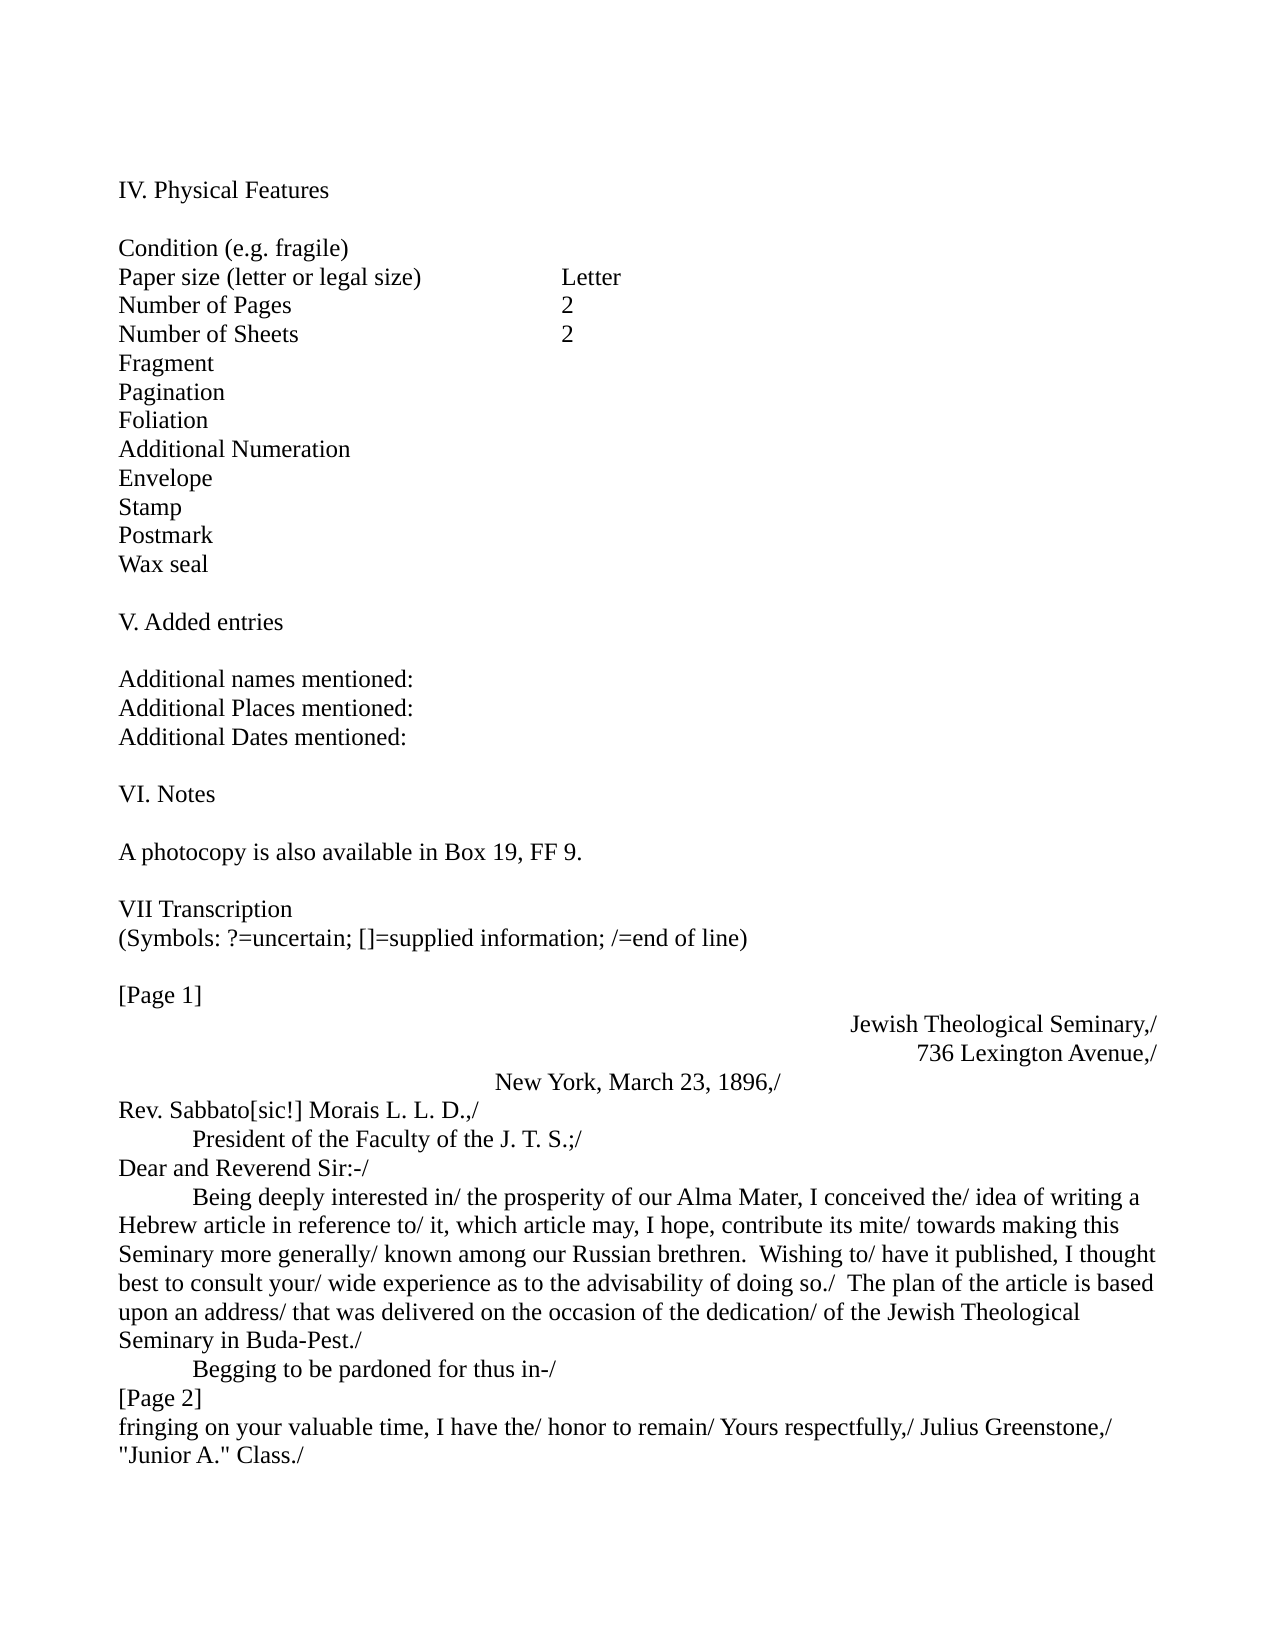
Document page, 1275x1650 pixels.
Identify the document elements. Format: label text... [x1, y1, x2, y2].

text Number of Sheets 2 [118, 319, 1157, 348]
text Jewish Theological Seminary,/ [118, 1009, 1157, 1038]
text Number of Pages 2 [118, 291, 1157, 319]
text VII Transcription [118, 894, 1157, 923]
text Postma rk [118, 521, 1157, 549]
text (Symbols: ?=uncertain; []=supplied information; /=end of line) [118, 923, 1157, 952]
text Dear and Reverend Sir:-/ [118, 1153, 1157, 1182]
text [Page 2] [118, 1383, 1157, 1412]
text Additional Places mentioned: [118, 693, 1157, 722]
text A photocopy is also available in Box 19, FF 9. [118, 837, 1157, 866]
text [Page 1] [118, 981, 1157, 1009]
text President of the Faculty of the J. T. S.;/ [118, 1124, 1157, 1153]
text Rev. Sabbato[sic!] Morais L. L. D.,/ [118, 1096, 1157, 1124]
text IV. Physical Features [118, 176, 1157, 204]
text 736 Lexington Avenue,/ [118, 1038, 1157, 1067]
text Envelope [118, 463, 1157, 492]
text Pagination [118, 377, 1157, 406]
text Additional names mentioned: [118, 664, 1157, 693]
text Wax seal [118, 549, 1157, 578]
text Condition (e.g. fragile) [118, 233, 1157, 262]
text Additional Dates mentioned: [118, 722, 1157, 751]
text Foliation [118, 406, 1157, 434]
text Begging to be pardoned for thus in-/ [118, 1354, 1157, 1383]
text Being deeply interested in/ the prosperity of our Alma Mater, I conceived the/ idea of writing a Hebrew article in reference to/ it, which article may, I hope, contribute its mite/ towards making this Seminary more generally/ known among our Russian brethren. Wishing to/ have it published, I thought best to consult your/ wide experience as to the advisability of doing so./ The plan of the article is based upon an address/ that was delivered on the occasion of the dedication/ of the Jewish Theological Seminary in Buda-Pest./ [118, 1182, 1157, 1354]
text fringing on your valuable time, I have the/ honor to remain/ Yours respectfully,/ Julius Greenstone,/ "Junior A." Class./ [118, 1412, 1157, 1469]
text Stamp [118, 492, 1157, 521]
text New York, March 23, 1896,/ [118, 1067, 1157, 1096]
text Paper size (letter or legal size) Letter [118, 262, 1157, 291]
text VI. Notes [118, 779, 1157, 808]
text Fragment [118, 348, 1157, 377]
text Additional Numeration [118, 434, 1157, 463]
text V. Added entries [118, 607, 1157, 636]
